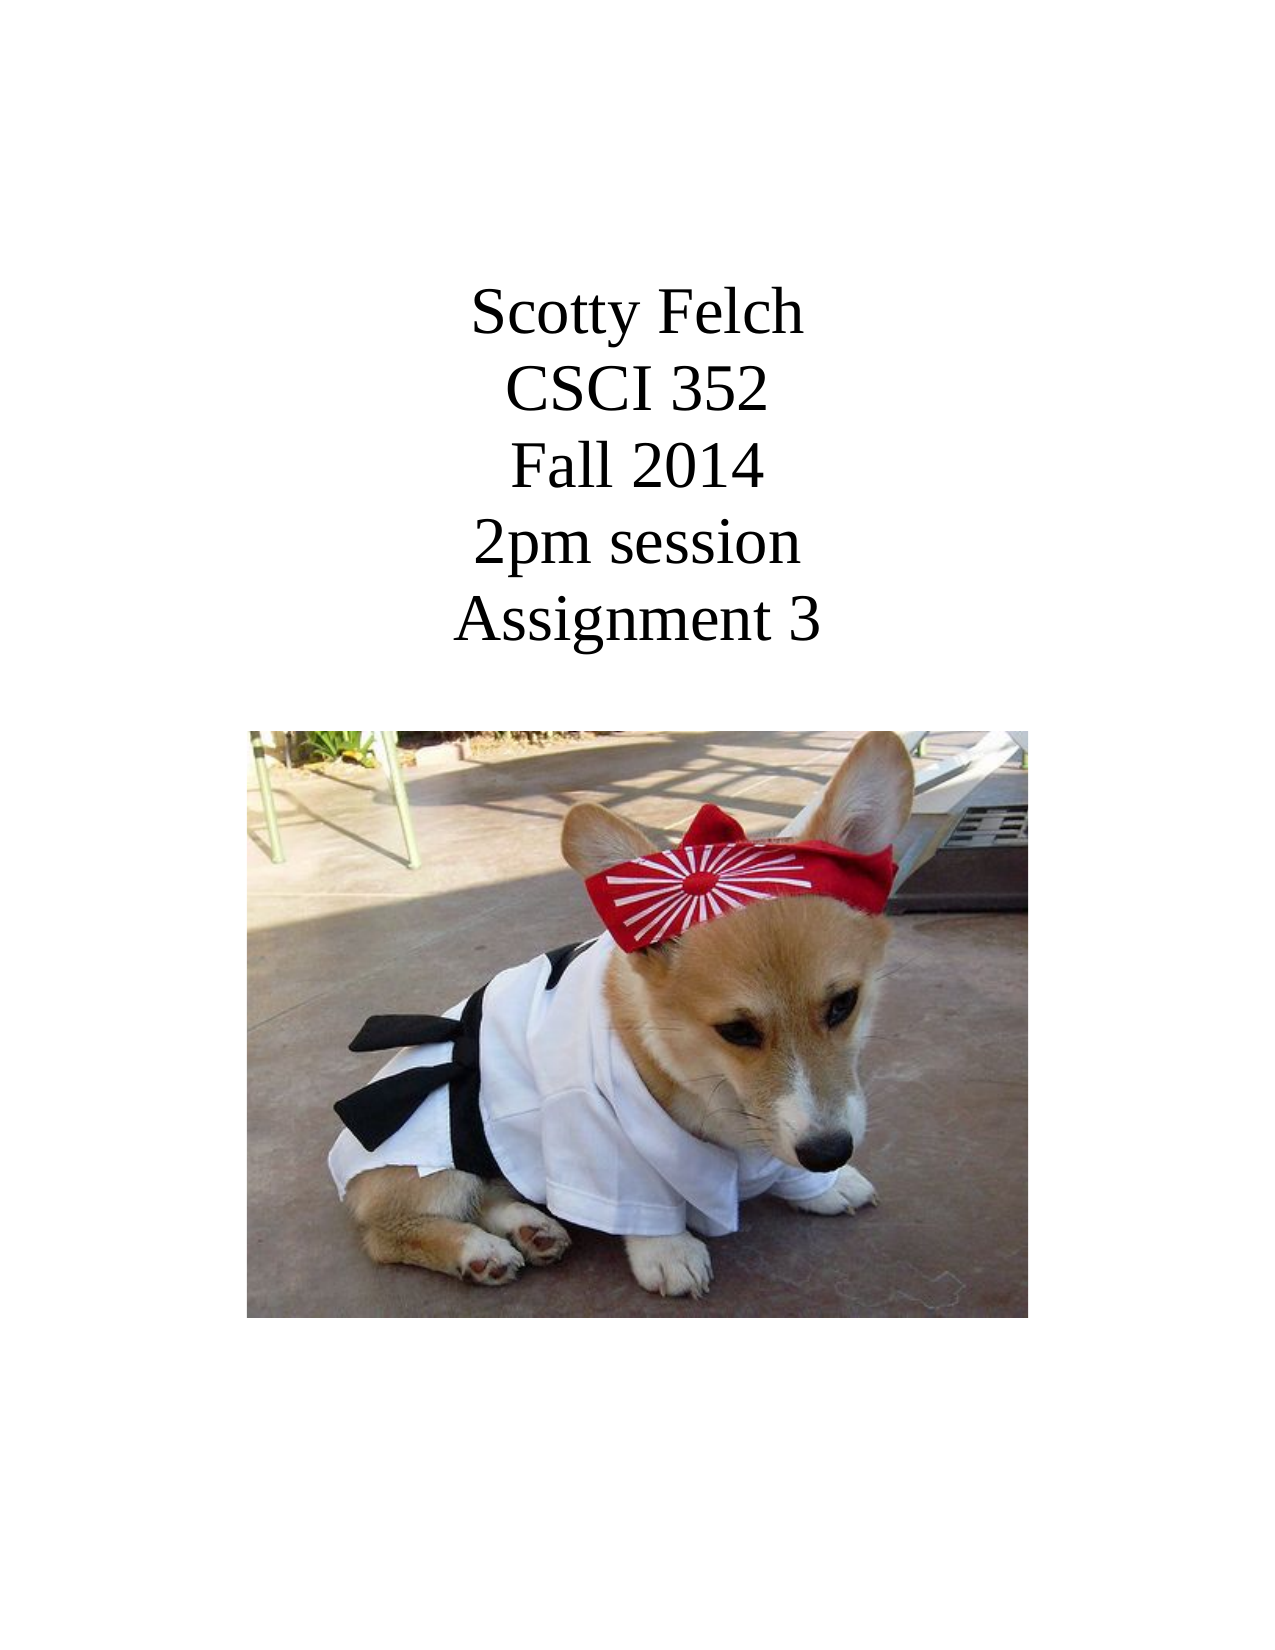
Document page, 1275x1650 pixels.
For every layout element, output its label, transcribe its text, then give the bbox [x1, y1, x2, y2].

text Assignment 3 [118, 578, 1157, 655]
text Scotty Felch [118, 271, 1157, 348]
text Fall 2014 [118, 425, 1157, 501]
text 2pm session [118, 501, 1157, 578]
text CSCI 352 [118, 348, 1157, 425]
picture [246, 731, 1029, 1318]
